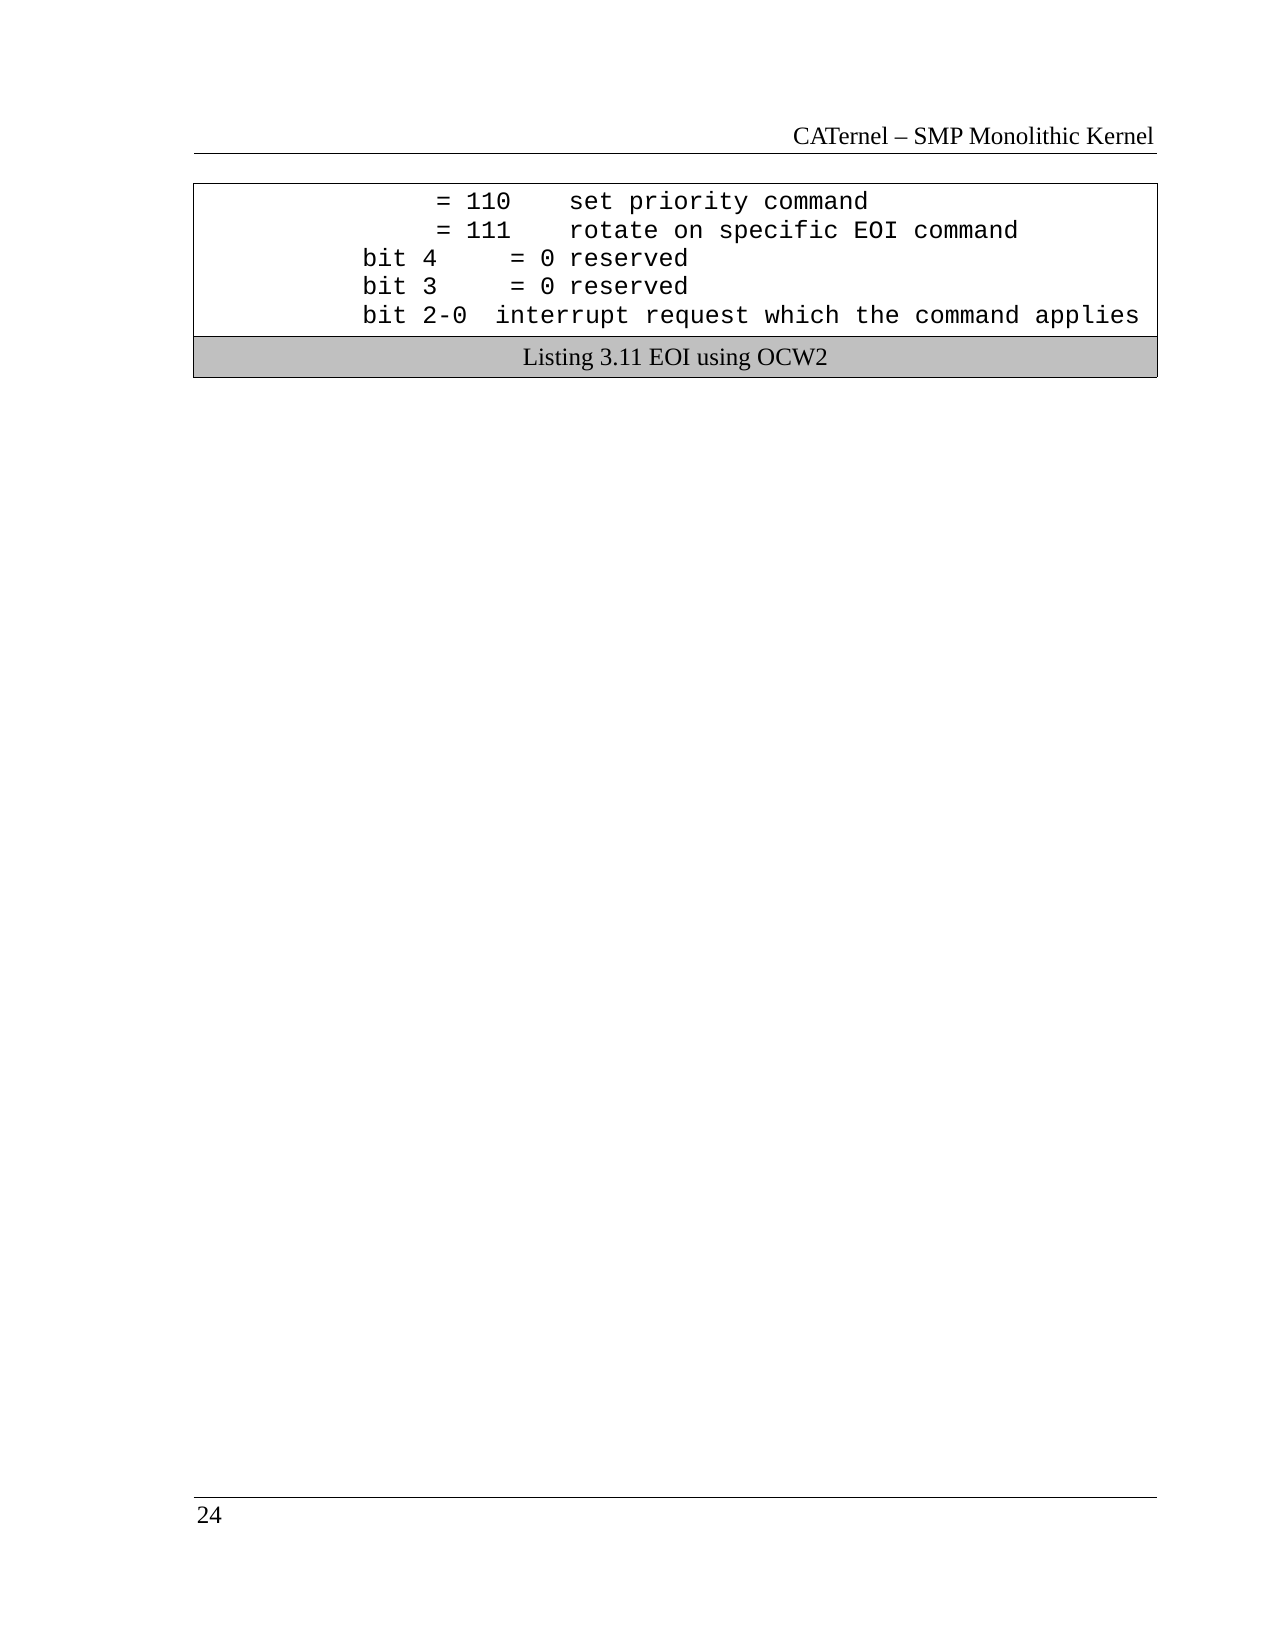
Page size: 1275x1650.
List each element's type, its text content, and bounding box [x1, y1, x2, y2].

table_cell Listing 3.11 EOI using OCW2 [194, 337, 1157, 377]
table_header = 110 set priority command = 111 rotate on specific EOI command bit 4 = 0 reserved bit 3 = 0 reserved bit 2-0 interrupt request which the command applies [194, 184, 1157, 336]
